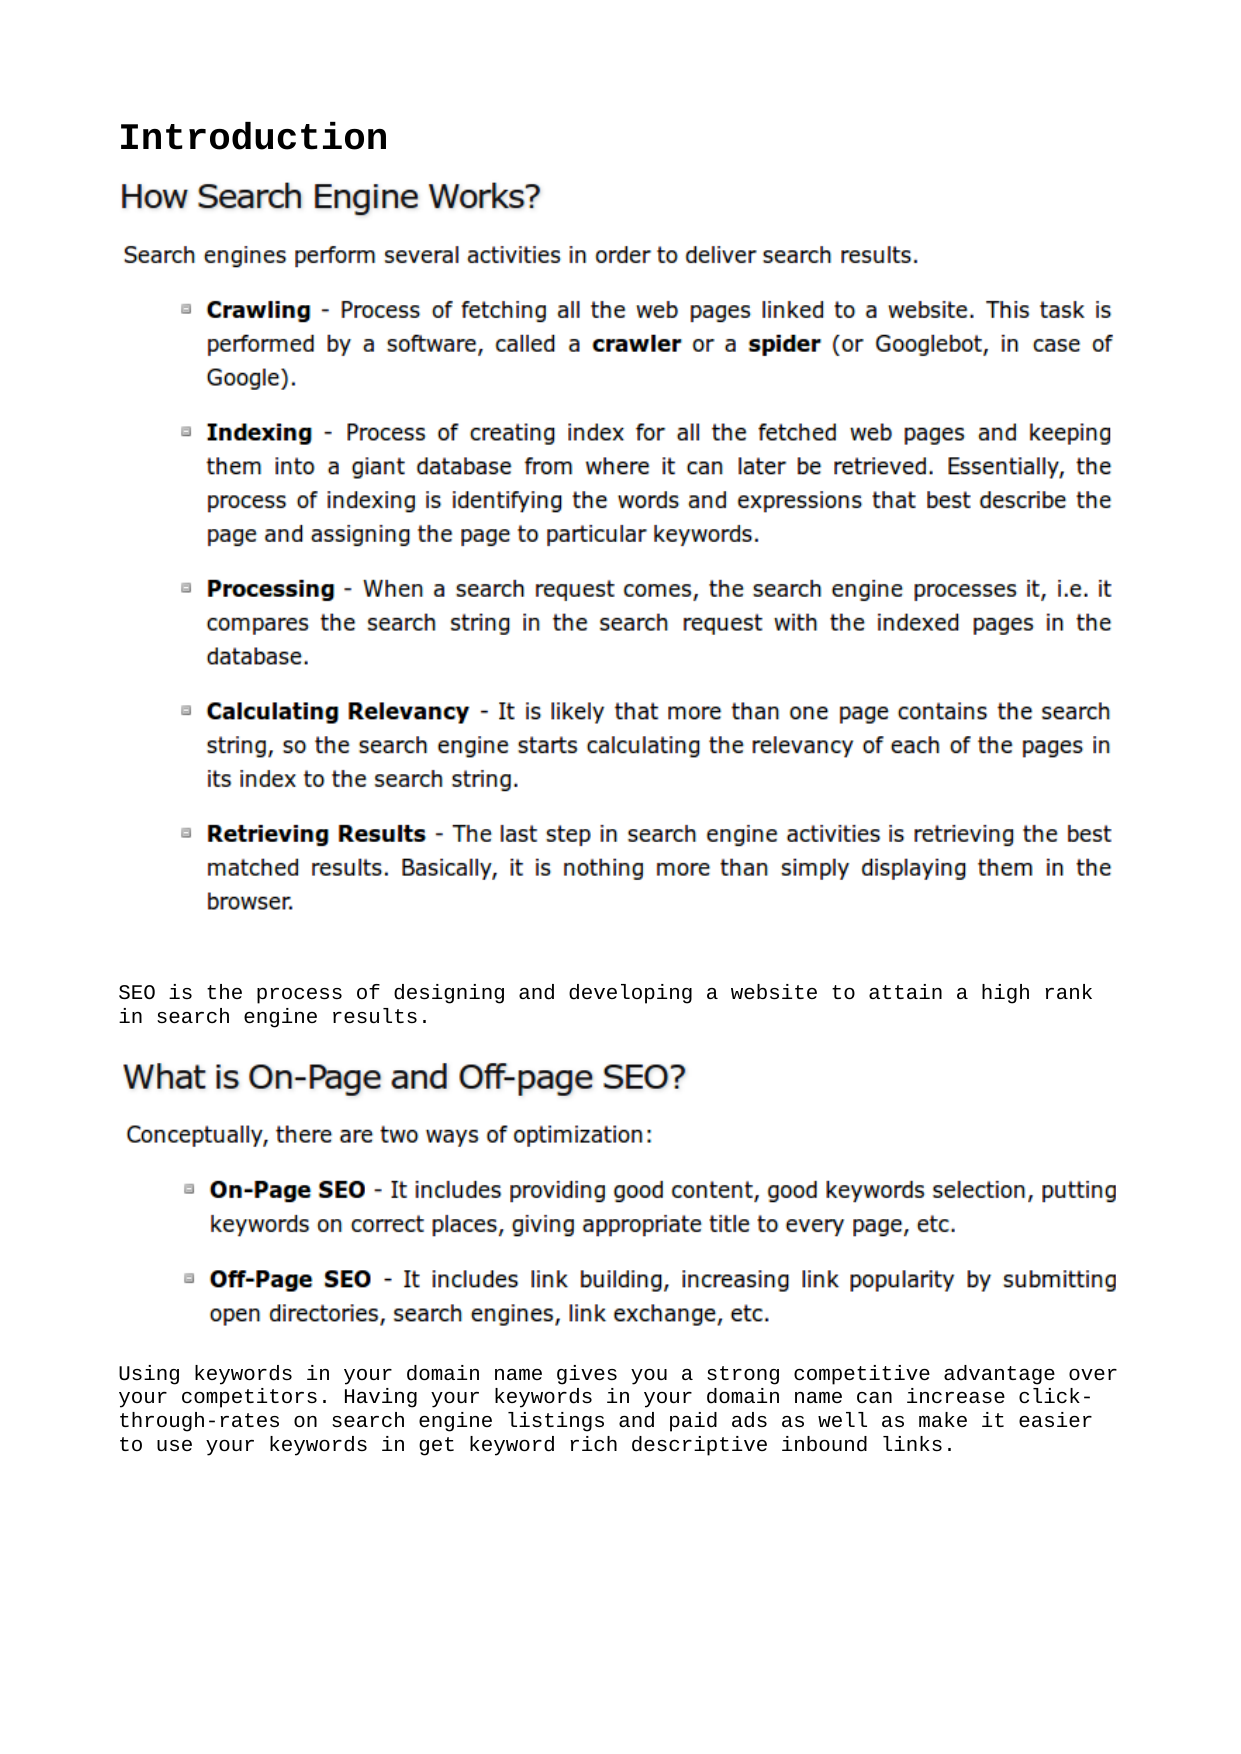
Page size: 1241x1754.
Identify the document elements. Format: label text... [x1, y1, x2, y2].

text Using keywords in your domain name gives you a strong competitive advantage over your competitors. Having your keywords in your domain name can increase click-through-rates on search engine listings and paid ads as well as make it easier to use your keywords in get keyword rich descriptive inbound links. [118, 1363, 1122, 1457]
text SEO is the process of designing and developing a website to attain a high rank in search engine results. [118, 982, 1122, 1029]
picture [118, 1053, 1123, 1340]
picture [118, 167, 1123, 935]
text Introduction [118, 118, 1122, 161]
